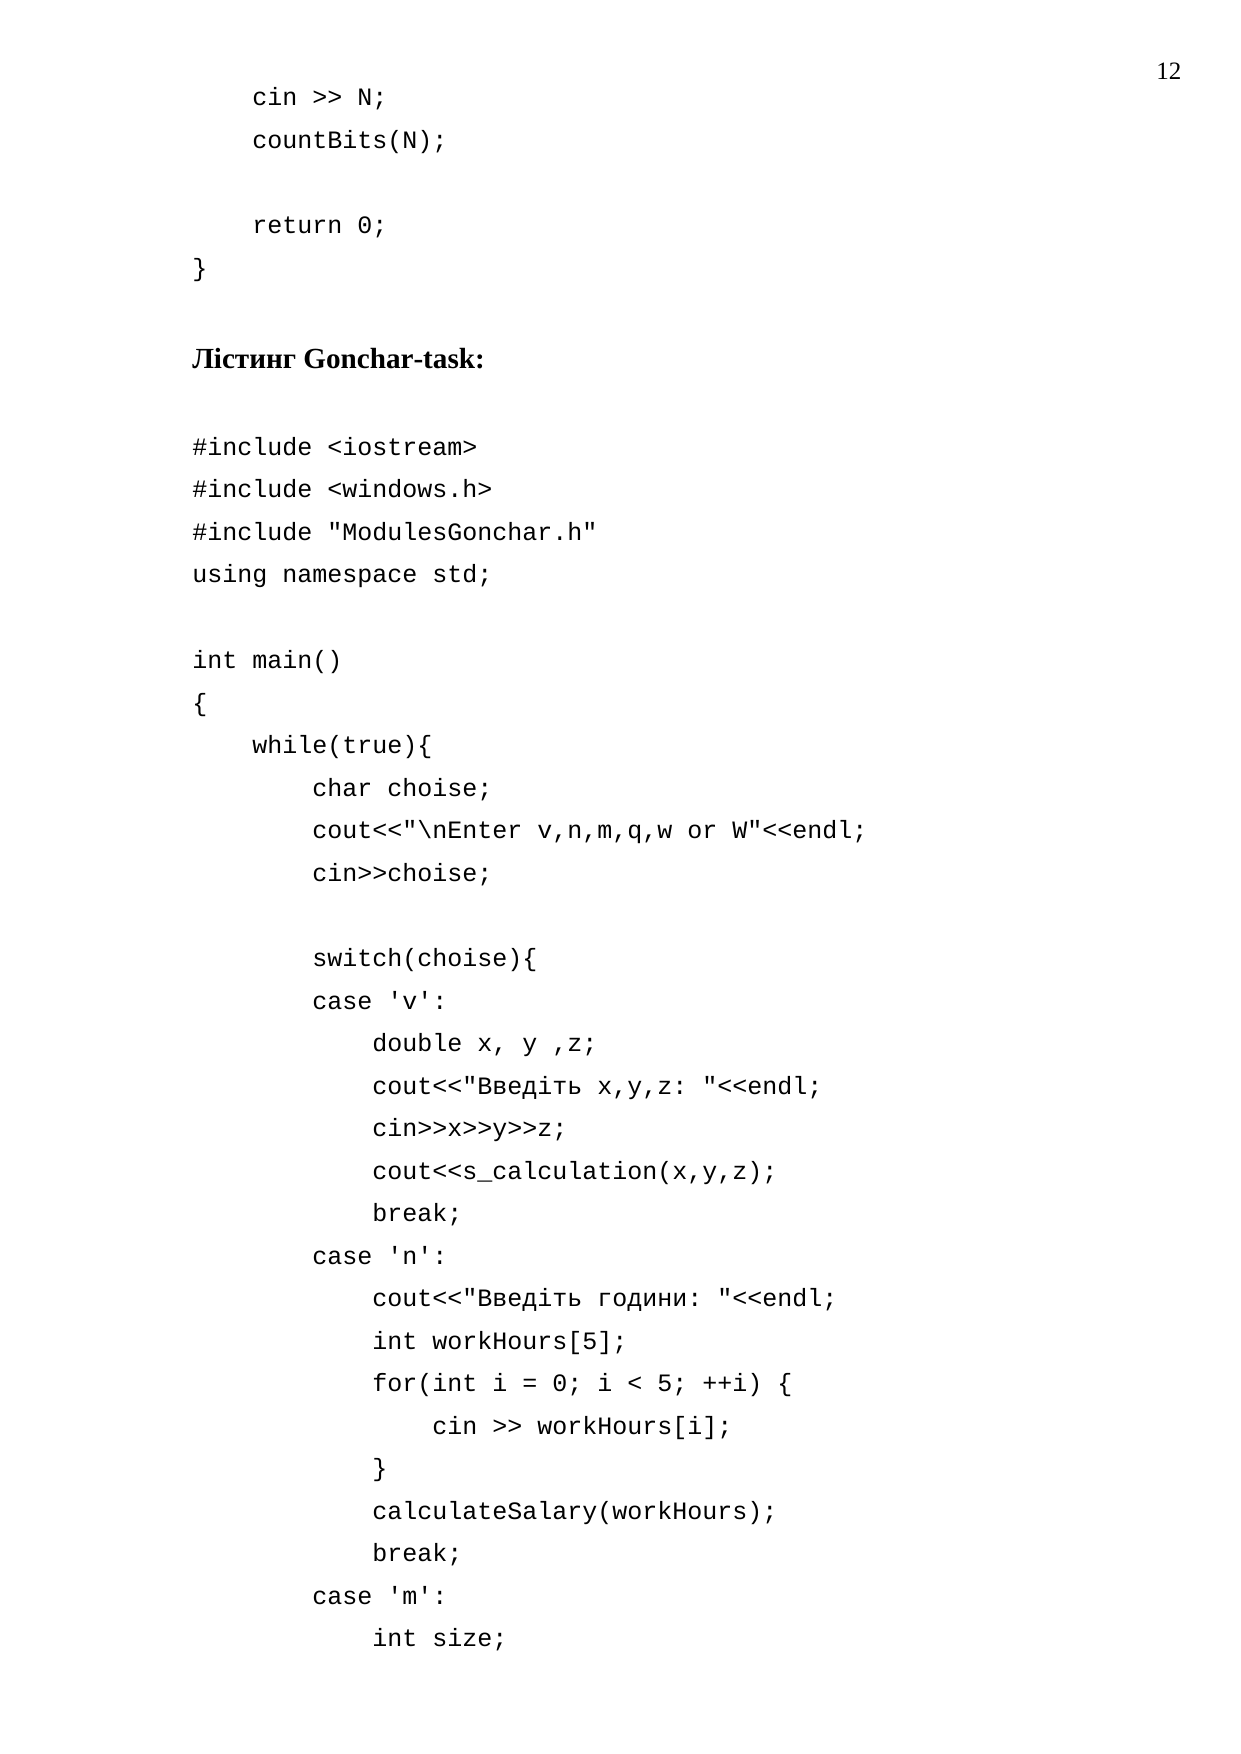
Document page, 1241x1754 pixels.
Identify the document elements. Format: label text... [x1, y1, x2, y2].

text int workHours[5]; [192, 1328, 1107, 1357]
text #include <windows.h> [192, 477, 1107, 505]
text cin>>x>>y>>z; [192, 1116, 1107, 1144]
text cout<<"Введіть x,y,z: "<<endl; [192, 1073, 1107, 1102]
text } [192, 256, 1107, 284]
text case 'v': [192, 988, 1107, 1017]
text break; [192, 1201, 1107, 1229]
text } [192, 1456, 1107, 1484]
text return 0; [192, 213, 1107, 241]
text switch(choise){ [192, 946, 1107, 974]
text cout<<s_calculation(x,y,z); [192, 1158, 1107, 1187]
text case 'm': [192, 1583, 1107, 1612]
text calculateSalary(workHours); [192, 1498, 1107, 1527]
text cout<<"\nEnter v,n,m,q,w or W"<<endl; [192, 818, 1107, 846]
text case 'n': [192, 1243, 1107, 1272]
text double x, y ,z; [192, 1031, 1107, 1059]
text int main() [192, 648, 1107, 676]
text { [192, 690, 1107, 718]
text while(true){ [192, 733, 1107, 761]
text #include <iostream> [192, 434, 1107, 463]
text int size; [192, 1626, 1107, 1654]
text char choise; [192, 775, 1107, 803]
text for(int i = 0; i < 5; ++i) { [192, 1371, 1107, 1399]
text countBits(N); [192, 127, 1107, 156]
text using namespace std; [192, 562, 1107, 590]
text #include "ModulesGonchar.h" [192, 519, 1107, 548]
text cout<<"Введіть години: "<<endl; [192, 1286, 1107, 1314]
text break; [192, 1541, 1107, 1569]
text Лістинг Gonchar-task: [192, 341, 1107, 375]
text cin>>choise; [192, 860, 1107, 888]
text cin >> N; [192, 85, 1107, 113]
text cin >> workHours[i]; [192, 1413, 1107, 1442]
